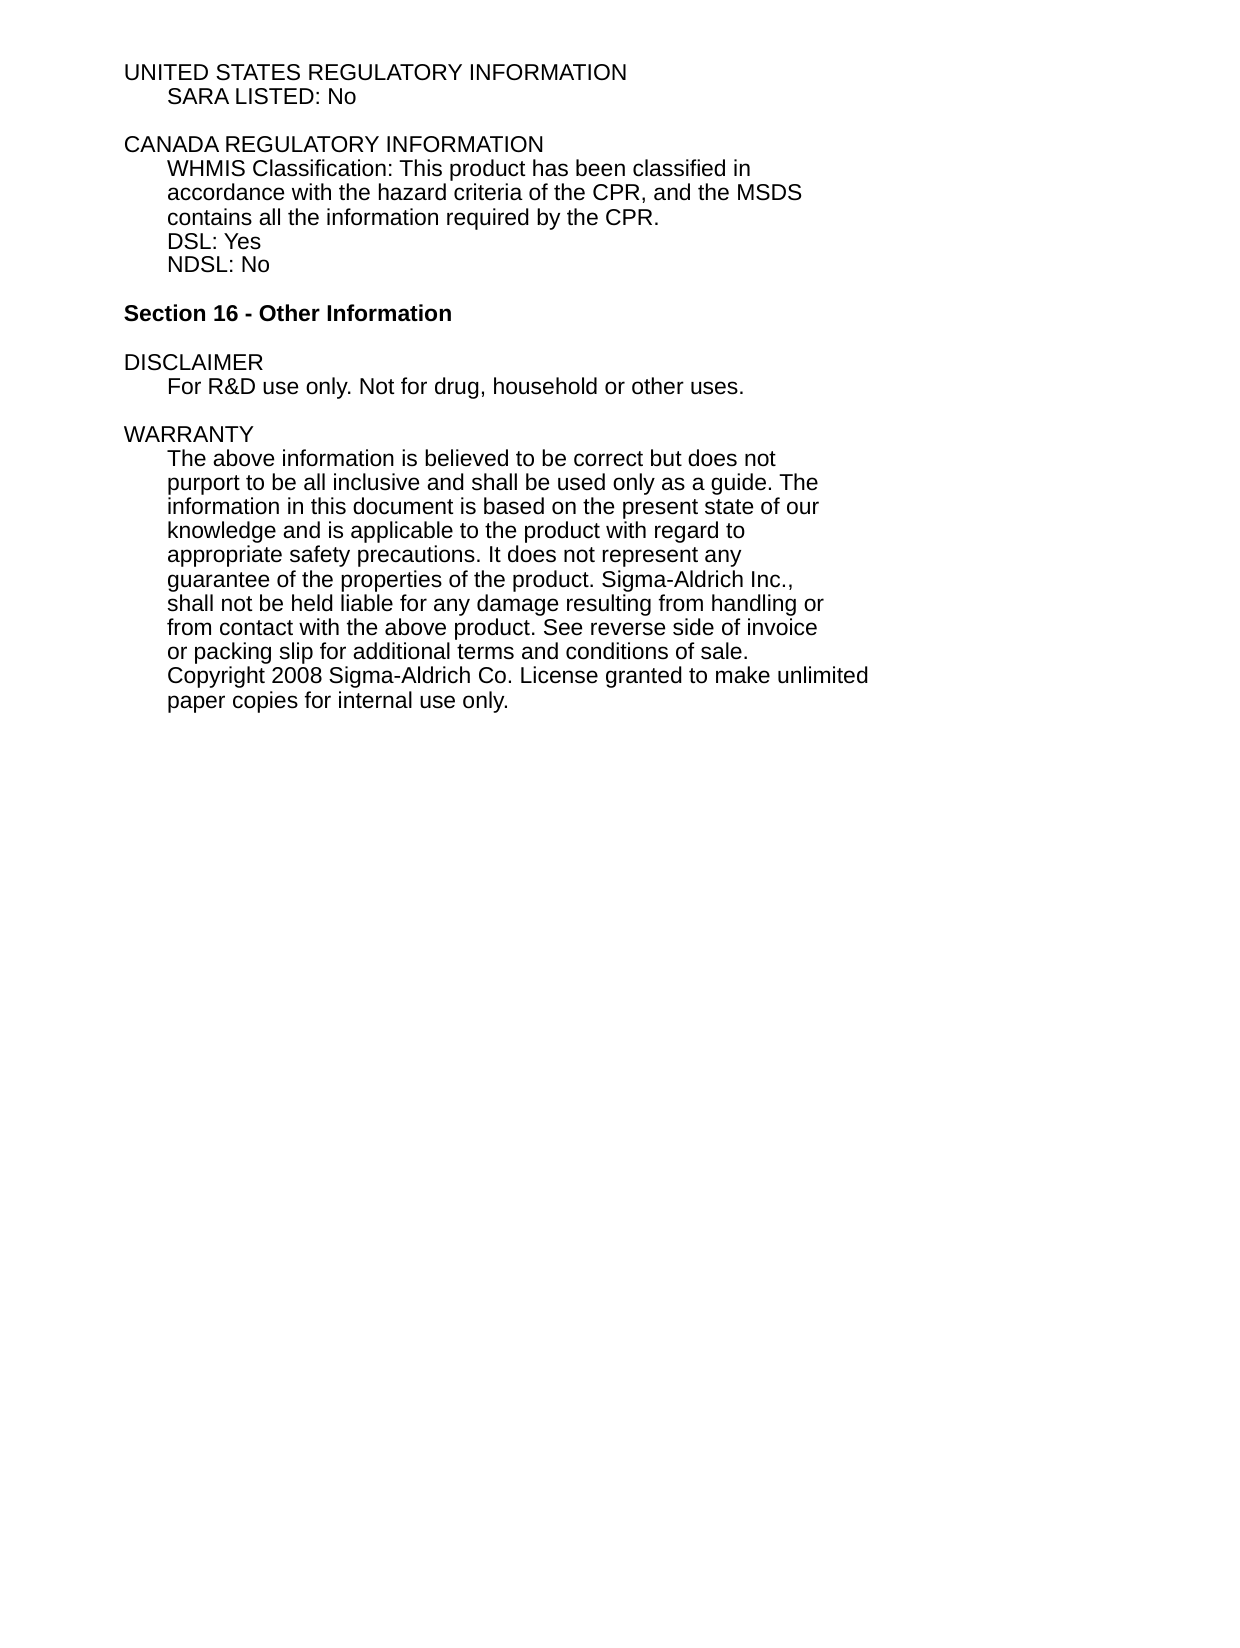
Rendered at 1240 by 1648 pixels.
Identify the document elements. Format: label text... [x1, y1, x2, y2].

text WHMIS Classification: This product has been classified in [167, 159, 1142, 183]
text paper copies for internal use only. [167, 691, 1142, 715]
text CANADA REGULATORY INFORMATION [124, 133, 1142, 159]
text appropriate safety precautions. It does not represent any [167, 546, 1142, 570]
text from contact with the above product. See reverse side of invoice [167, 618, 1142, 642]
text shall not be held liable for any damage resulting from handling or [167, 594, 1142, 618]
text or packing slip for additional terms and conditions of sale. [167, 642, 1142, 667]
text DISCLAIMER [124, 350, 1142, 377]
text purport to be all inclusive and shall be used only as a guide. The [167, 473, 1142, 497]
text Section 16 - Other Information [124, 302, 1142, 328]
text contains all the information required by the CPR. [167, 208, 1142, 232]
text Copyright 2008 Sigma-Aldrich Co. License granted to make unlimited [167, 667, 1142, 691]
text The above information is believed to be correct but does not [167, 449, 1142, 473]
text knowledge and is applicable to the product with regard to [167, 522, 1142, 546]
text For R&D use only. Not for drug, household or other uses. [167, 377, 1142, 401]
text NDSL: No [167, 256, 1142, 280]
text information in this document is based on the present state of our [167, 497, 1142, 522]
text guarantee of the properties of the product. Sigma-Aldrich Inc., [167, 570, 1142, 594]
text WARRANTY [124, 422, 1142, 449]
text UNITED STATES REGULATORY INFORMATION SARA LISTED: No [124, 61, 647, 109]
text accordance with the hazard criteria of the CPR, and the MSDS [167, 183, 1142, 208]
text DSL: Yes [167, 232, 1142, 256]
